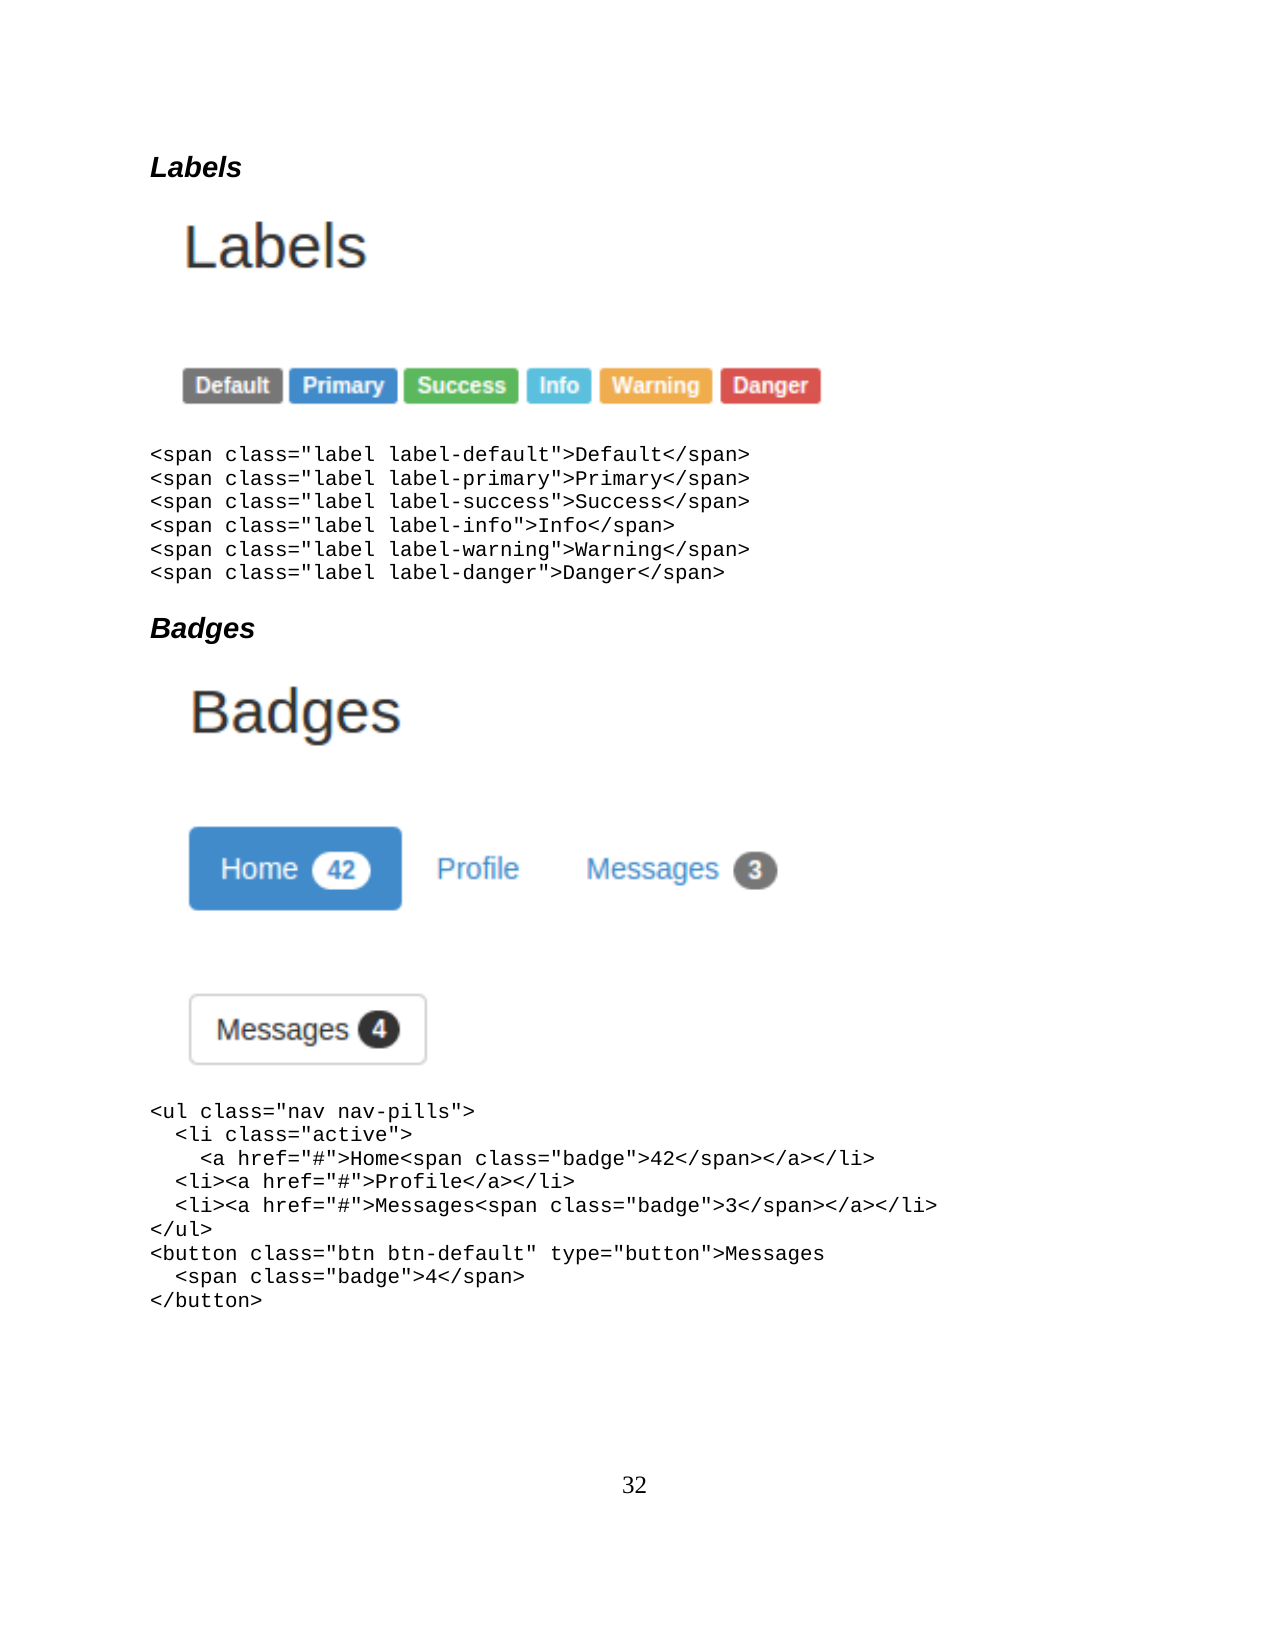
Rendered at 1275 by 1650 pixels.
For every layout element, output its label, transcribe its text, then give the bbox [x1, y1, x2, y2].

text <span class="label label-warning">Warning</span> [150, 538, 1125, 562]
picture [150, 656, 853, 1101]
text <span class="label label-success">Success</span> [150, 491, 1125, 515]
text <span class="badge">4</span> [150, 1266, 1125, 1290]
text <li><a href="#">Messages<span class="badge">3</span></a></li> [150, 1195, 1125, 1219]
picture [150, 196, 863, 444]
text <button class="btn btn-default" type="button">Messages [150, 1242, 1125, 1266]
subtitle Labels [150, 150, 1125, 183]
text </ul> [150, 1219, 1125, 1242]
text <span class="label label-danger">Danger</span> [150, 562, 1125, 586]
text <span class="label label-info">Info</span> [150, 515, 1125, 538]
text <span class="label label-default">Default</span> [150, 444, 1125, 468]
text <a href="#">Home<span class="badge">42</span></a></li> [150, 1148, 1125, 1172]
subtitle Badges [150, 611, 1125, 644]
text </button> [150, 1290, 1125, 1313]
text <li class="active"> [150, 1124, 1125, 1148]
text <span class="label label-primary">Primary</span> [150, 468, 1125, 491]
text <ul class="nav nav-pills"> [150, 1101, 1125, 1124]
text <li><a href="#">Profile</a></li> [150, 1172, 1125, 1195]
